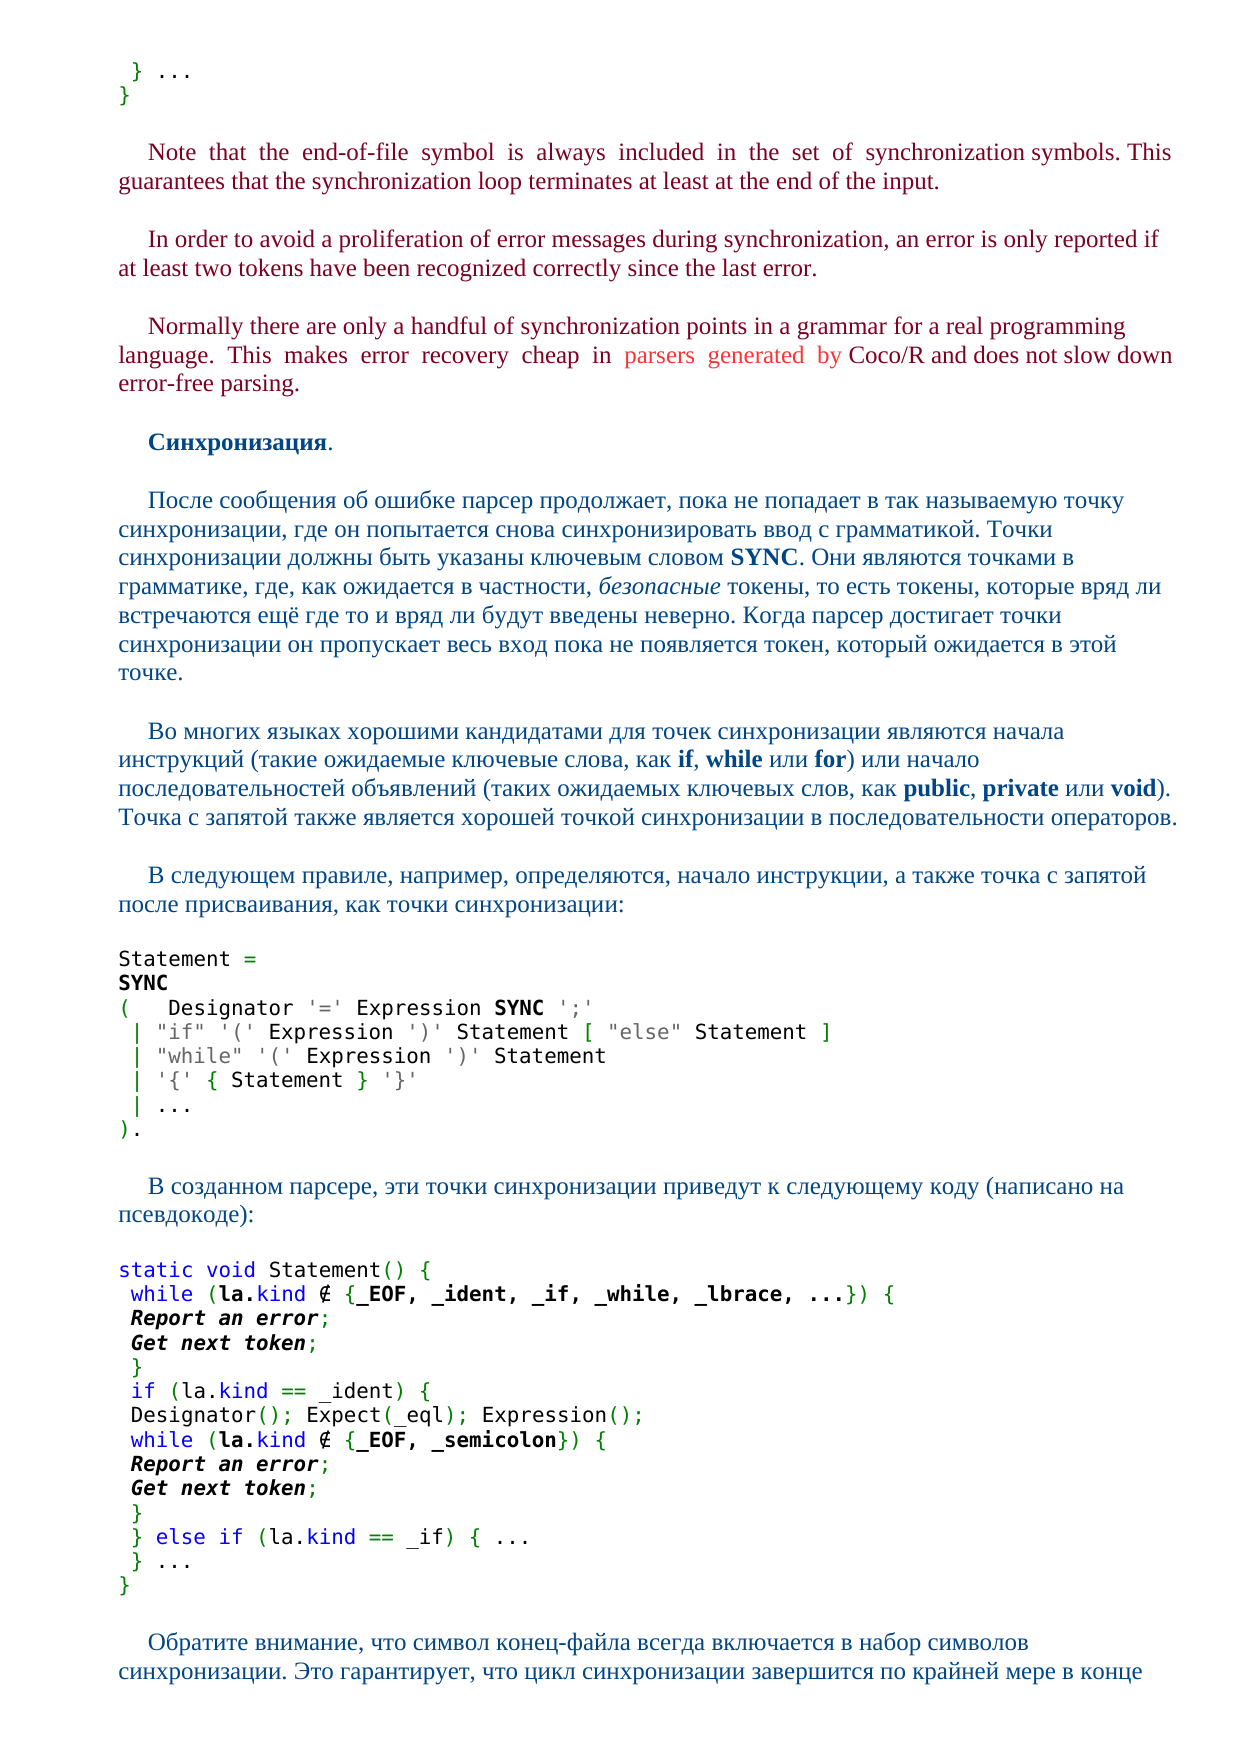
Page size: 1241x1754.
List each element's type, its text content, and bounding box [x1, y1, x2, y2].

text В созданном парсере, эти точки синхронизации приведут к следующему коду (написано на псевдокоде): [118, 1171, 1181, 1228]
text Синхронизация. [118, 427, 1181, 456]
text Во многих языках хорошими кандидатами для точек синхронизации являются начала инструкций (такие ожидаемые ключевые слова, как if, while или for) или начало последовательностей объявлений (таких ожидаемых ключевых слов, как public, private или void). Точка с запятой также является хорошей точкой синхронизации в последовательности операторов. [118, 716, 1181, 831]
text Normally there are only a handful of synchronization points in a grammar for a real programming language. This makes error recovery cheap in parsers generated by Coco/R and does not slow down error-free parsing. [118, 311, 1181, 397]
text In order to avoid a proliferation of error messages during synchronization, an error is only reported if at least two tokens have been recognized correctly since the last error. [118, 224, 1181, 282]
text В следующем правиле, например, определяются, начало инструкции, а также точка с запятой после присваивания, как точки синхронизации: [118, 860, 1181, 918]
text Note that the end-of-file symbol is always included in the set of synchronization symbols. This guarantees that the synchronization loop terminates at least at the end of the input. [118, 137, 1181, 194]
text Statement = SYNC ( Designator '=' Expression SYNC ';' | "if" '(' Expression ')' Statement [ "else" Statement ] | "while" '(' Expression ')' Statement | '{' { Statement } '}' | ... ). [118, 947, 1181, 1141]
text Обратите внимание, что символ конец-файла всегда включается в набор символов синхронизации. Это гарантирует, что цикл синхронизации завершится по крайней мере в конце [118, 1627, 1181, 1684]
text static void Statement() { while (la.kind ∉ {_EOF, _ident, _if, _while, _lbrace, ...}) { Report an error; Get next token; } if (la.kind == _ident) { Designator(); Expect(_eql); Expression(); while (la.kind ∉ {_EOF, _semicolon}) { Report an error; Get next token; } } else if (la.kind == _if) { ... } ... } [118, 1258, 1181, 1598]
text } ... } [118, 59, 1181, 108]
text После сообщения об ошибке парсер продолжает, пока не попадает в так называемую точку синхронизации, где он попытается снова синхронизировать ввод с грамматикой. Точки синхронизации должны быть указаны ключевым словом SYNC. Они являются точками в грамматике, где, как ожидается в частности, безопасные токены, то есть токены, которые вряд ли встречаются ещё где то и вряд ли будут введены неверно. Когда парсер достигает точки синхронизации он пропускает весь вход пока не появляется токен, который ожидается в этой точке. [118, 485, 1181, 686]
